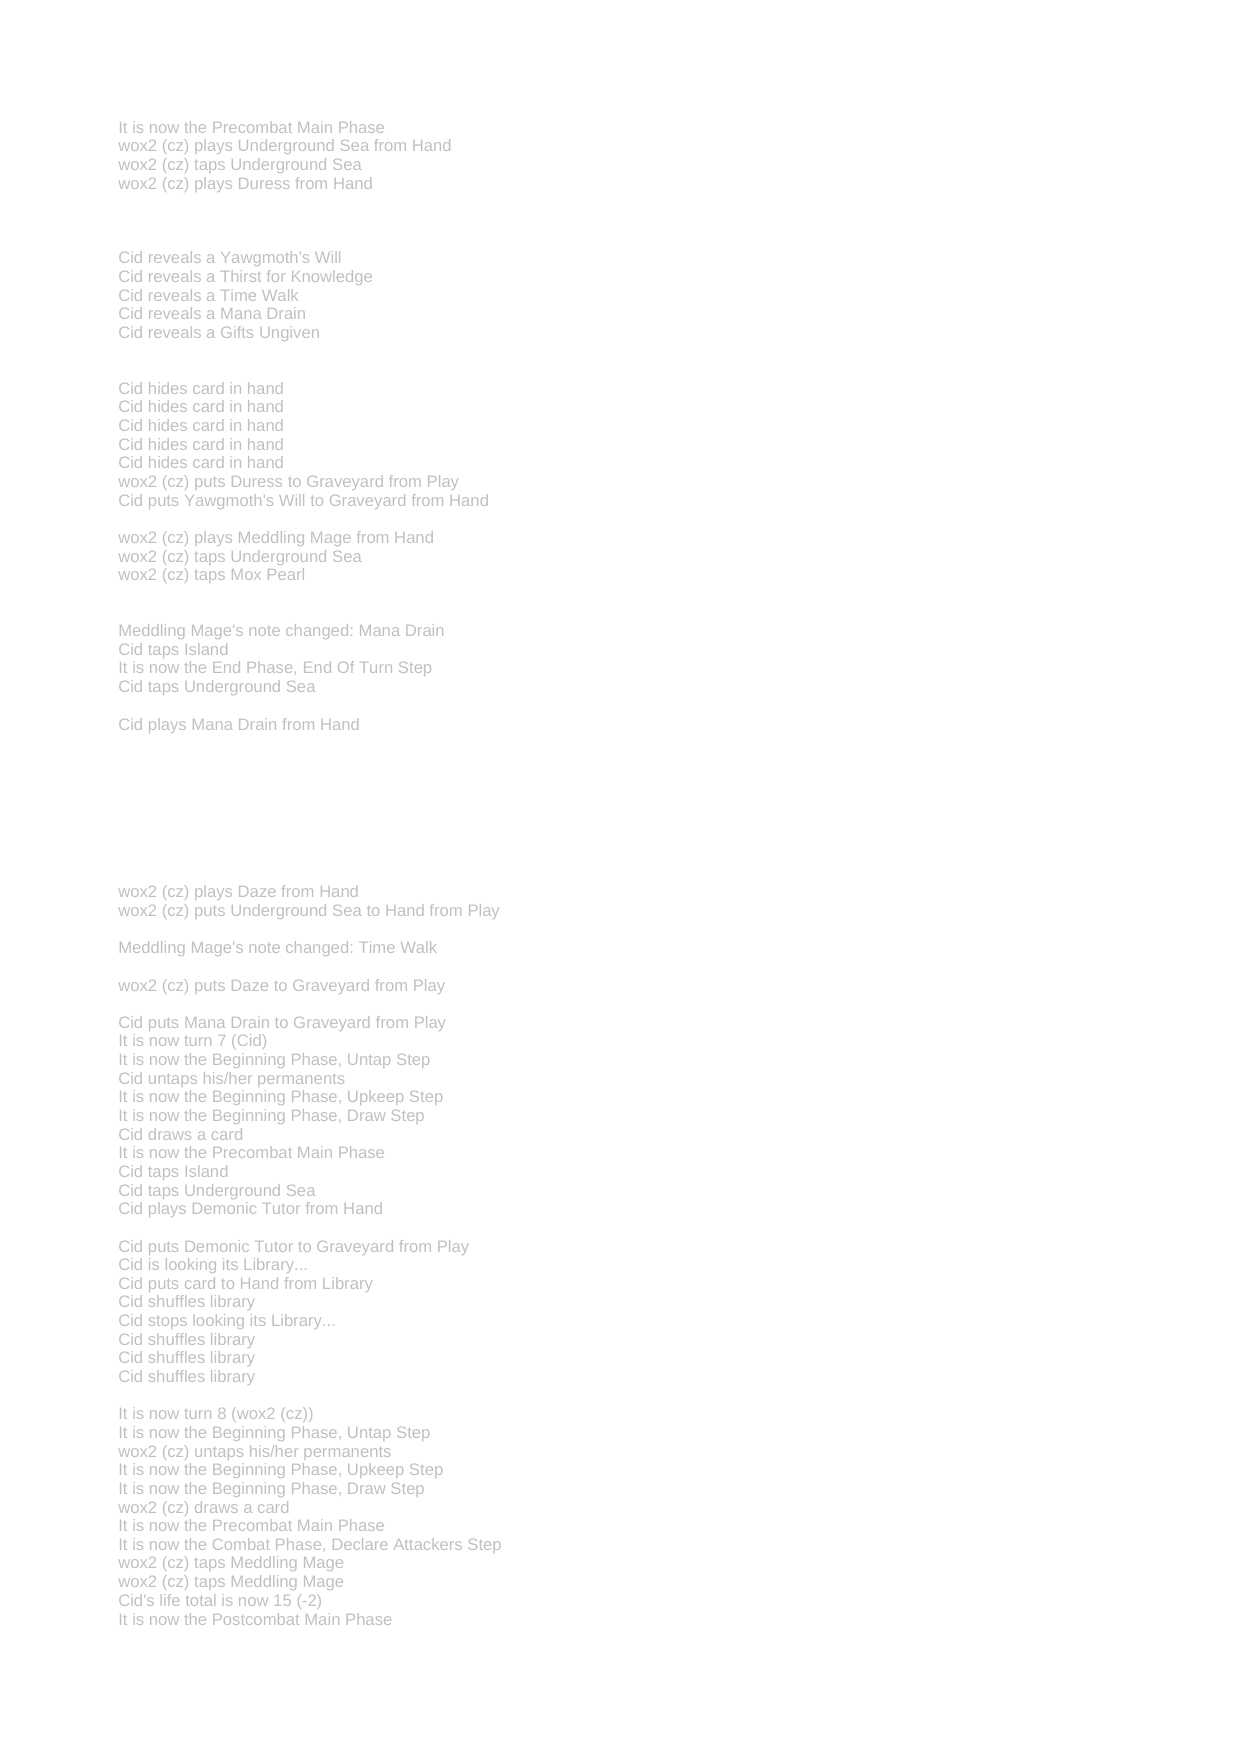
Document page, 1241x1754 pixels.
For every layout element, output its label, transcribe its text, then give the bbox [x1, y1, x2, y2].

text Meddling Mage's note changed: Mana Drain [118, 622, 1122, 640]
text wox2 (cz) taps Mox Pearl [118, 566, 1122, 584]
text Cid puts Yawgmoth's Will to Graveyard from Hand [118, 491, 1122, 510]
text <wox2 (cz)> Ok [118, 1218, 1122, 1237]
text wox2 (cz) puts Underground Sea to Hand from Play [118, 901, 1122, 920]
text <Cid> Thinking [118, 193, 1122, 211]
text <wox2 (cz)> End my turn [118, 696, 1122, 715]
text It is now the Precombat Main Phase [118, 1144, 1122, 1162]
text wox2 (cz) plays Underground Sea from Hand [118, 137, 1122, 155]
text wox2 (cz) draws a card [118, 1498, 1122, 1517]
text It is now the Postcombat Main Phase [118, 1610, 1122, 1628]
text wox2 (cz) untaps his/her permanents [118, 1442, 1122, 1461]
text Cid reveals a Time Walk [118, 286, 1122, 304]
text <Cid> i ment ok are you done [118, 920, 1122, 938]
text <wox2 (cz)> End my turn [118, 994, 1122, 1013]
text It is now the Precombat Main Phase [118, 118, 1122, 137]
text Cid puts Demonic Tutor to Graveyard from Play [118, 1237, 1122, 1256]
text Cid stops looking its Library... [118, 1311, 1122, 1330]
text wox2 (cz) taps Meddling Mage [118, 1554, 1122, 1572]
text Cid reveals a Gifts Ungiven [118, 323, 1122, 342]
text <Cid> ok [118, 957, 1122, 976]
text <wox2 (cz)> Thinking [118, 510, 1122, 528]
text Cid shuffles library [118, 1367, 1122, 1386]
text It is now the Precombat Main Phase [118, 1517, 1122, 1535]
text It is now the End Phase, End Of Turn Step [118, 659, 1122, 677]
text wox2 (cz) plays Daze from Hand [118, 883, 1122, 901]
text <Cid> no i didn [118, 789, 1122, 808]
text Cid taps Island [118, 1162, 1122, 1181]
text Cid reveals a Mana Drain [118, 304, 1122, 323]
text <wox2 (cz)> you let me resolve [118, 771, 1122, 789]
text It is now the Beginning Phase, Upkeep Step [118, 1088, 1122, 1106]
text Cid shuffles library [118, 1293, 1122, 1311]
text It is now the Beginning Phase, Upkeep Step [118, 1461, 1122, 1479]
text Cid hides card in hand [118, 379, 1122, 398]
text <wox2 (cz)> no [118, 733, 1122, 752]
text Cid taps Underground Sea [118, 677, 1122, 696]
text Cid reveals a Thirst for Knowledge [118, 267, 1122, 286]
text It is now the Combat Phase, Declare Attackers Step [118, 1535, 1122, 1554]
text <wox2 (cz)> you did [118, 864, 1122, 883]
text <wox2 (cz)> <wox2 (cz)> Ok? [118, 827, 1122, 845]
text Cid hides card in hand [118, 398, 1122, 416]
text wox2 (cz) taps Underground Sea [118, 547, 1122, 566]
text <wox2 (cz)> you can´t now [118, 752, 1122, 771]
text Cid hides card in hand [118, 416, 1122, 435]
text <wox2 (cz)> Will [118, 361, 1122, 379]
text Cid shuffles library [118, 1330, 1122, 1349]
text <wox2 (cz)> Ok? [118, 584, 1122, 603]
text <wox2 (cz)> Ok? [118, 211, 1122, 230]
text It is now the Beginning Phase, Draw Step [118, 1479, 1122, 1498]
text <wox2 (cz)> Thinking [118, 342, 1122, 361]
text Cid hides card in hand [118, 435, 1122, 454]
text <Cid> Ok [118, 603, 1122, 622]
text Meddling Mage's note changed: Time Walk [118, 938, 1122, 957]
text wox2 (cz) puts Daze to Graveyard from Play [118, 976, 1122, 994]
text Cid is looking its Library... [118, 1256, 1122, 1274]
text wox2 (cz) plays Duress from Hand [118, 174, 1122, 193]
text Cid's life total is now 15 (-2) [118, 1591, 1122, 1610]
text Cid puts card to Hand from Library [118, 1274, 1122, 1293]
text Cid plays Demonic Tutor from Hand [118, 1199, 1122, 1218]
text It is now turn 8 (wox2 (cz)) [118, 1405, 1122, 1423]
text It is now the Beginning Phase, Untap Step [118, 1050, 1122, 1069]
text Cid taps Underground Sea [118, 1181, 1122, 1199]
text <Cid> i never said ok [118, 808, 1122, 827]
text wox2 (cz) plays Meddling Mage from Hand [118, 528, 1122, 547]
text It is now the Beginning Phase, Untap Step [118, 1423, 1122, 1442]
text Cid hides card in hand [118, 454, 1122, 472]
text Cid puts Mana Drain to Graveyard from Play [118, 1013, 1122, 1032]
text Cid reveals a Yawgmoth's Will [118, 249, 1122, 267]
text wox2 (cz) puts Duress to Graveyard from Play [118, 472, 1122, 491]
text wox2 (cz) taps Underground Sea [118, 155, 1122, 174]
text Cid draws a card [118, 1125, 1122, 1144]
text Cid taps Island [118, 640, 1122, 659]
text Cid untaps his/her permanents [118, 1069, 1122, 1088]
text wox2 (cz) taps Meddling Mage [118, 1572, 1122, 1591]
text Cid plays Mana Drain from Hand [118, 715, 1122, 733]
text It is now the Beginning Phase, Draw Step [118, 1106, 1122, 1125]
text It is now turn 7 (Cid) [118, 1032, 1122, 1050]
text <Cid> Ok [118, 230, 1122, 249]
text <Cid> End my turn [118, 1386, 1122, 1405]
text <Cid> in res [118, 845, 1122, 864]
text Cid shuffles library [118, 1349, 1122, 1367]
